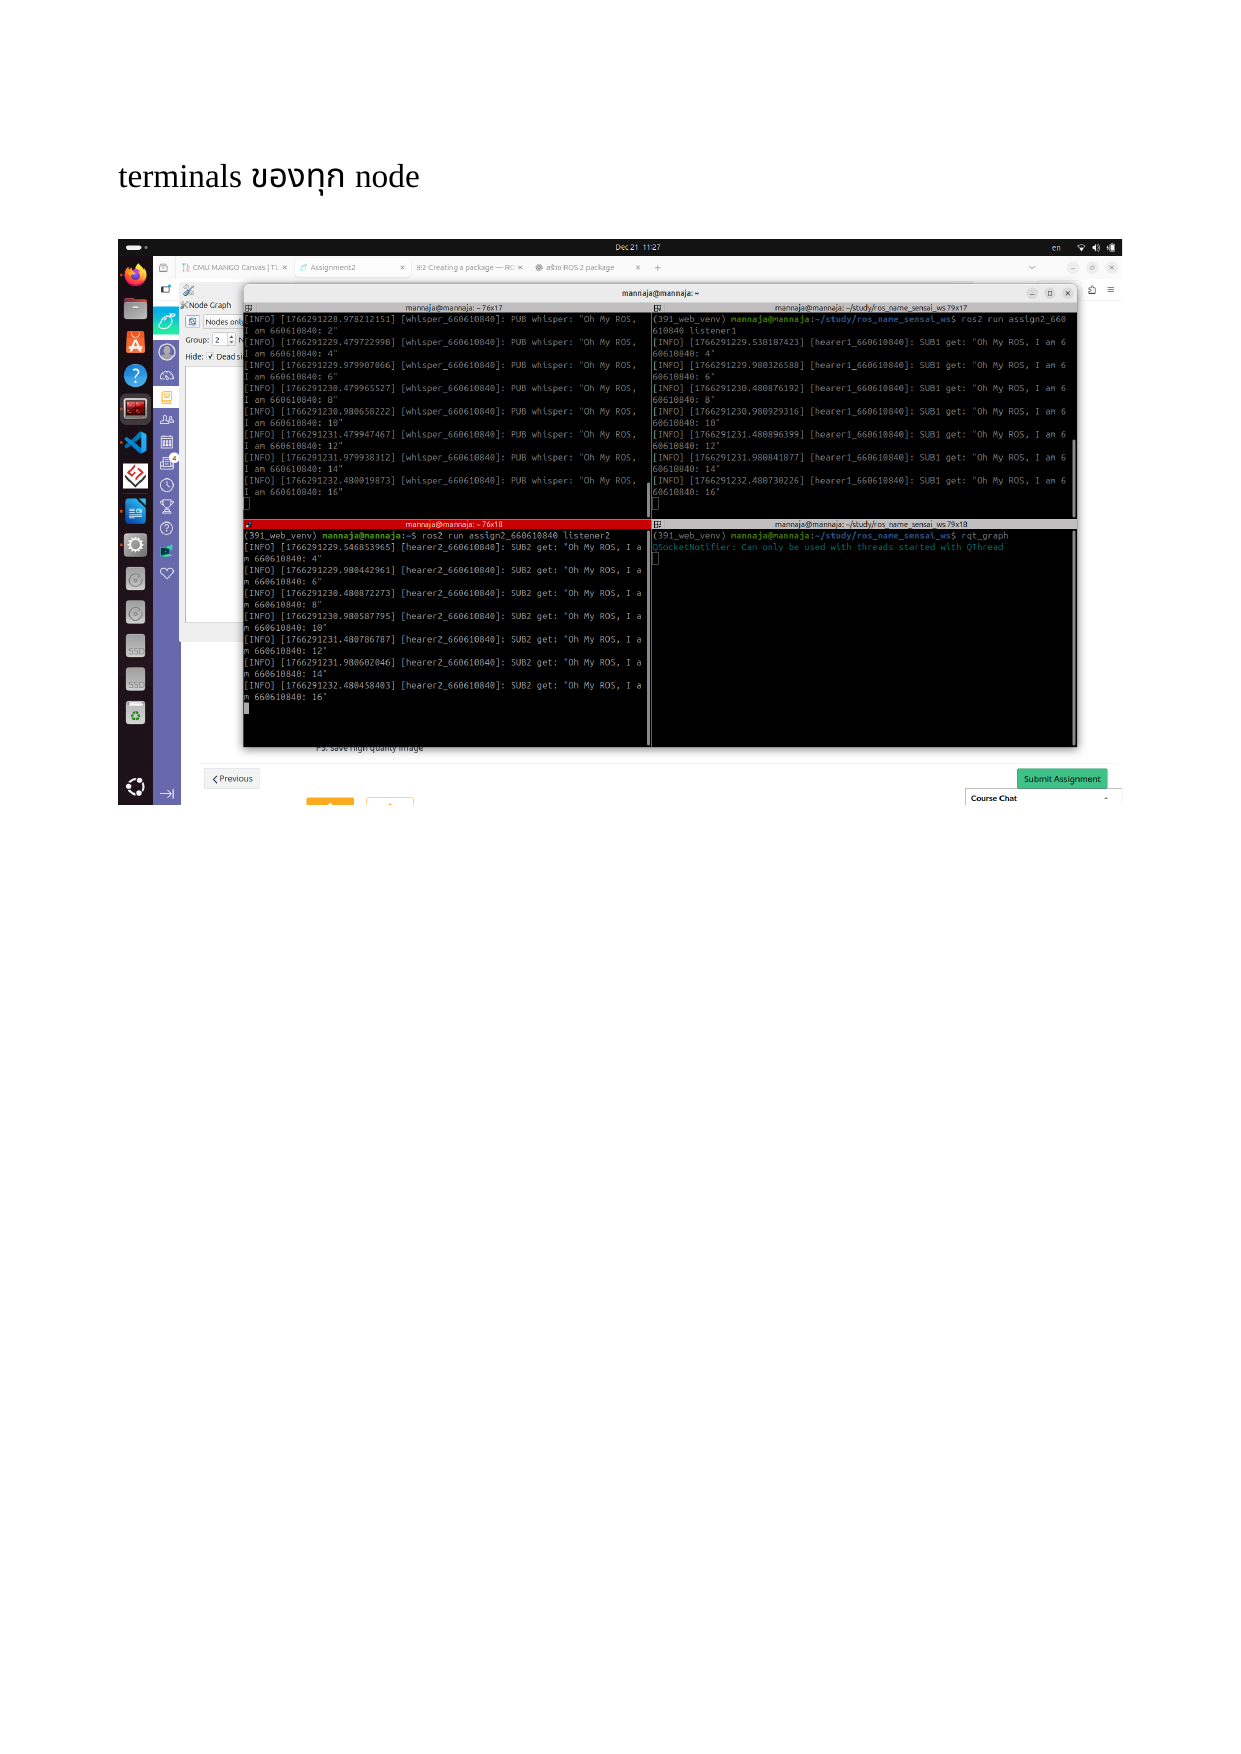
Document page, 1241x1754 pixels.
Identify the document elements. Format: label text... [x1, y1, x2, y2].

text terminals ของทุก node [118, 156, 1122, 201]
picture [118, 239, 1123, 805]
